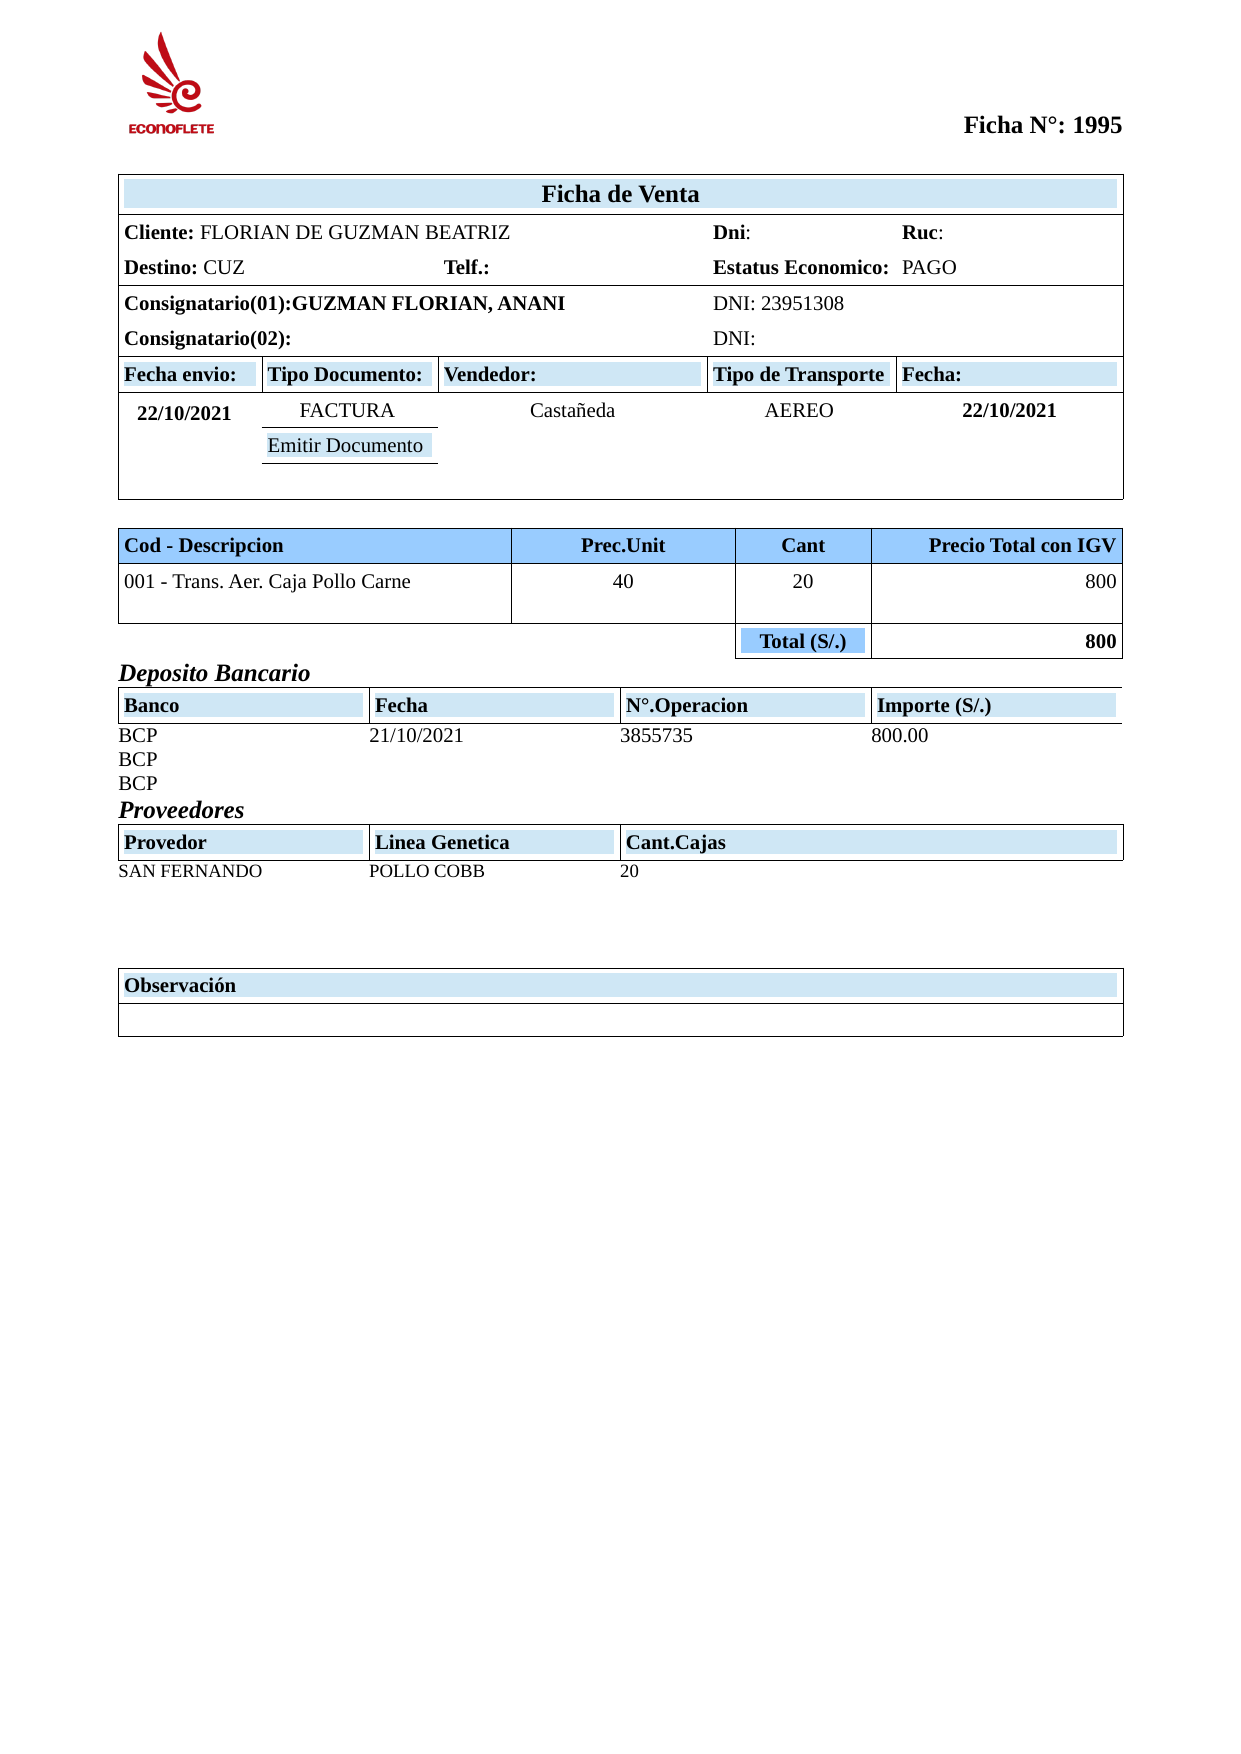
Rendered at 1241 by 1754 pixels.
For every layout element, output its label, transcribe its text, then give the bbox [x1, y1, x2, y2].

table_header Precio Total con IGV [872, 529, 1122, 563]
table_cell [118, 946, 369, 967]
table_header N°.Operacion [621, 688, 871, 723]
table_cell [118, 924, 369, 946]
table_cell FACTURA [262, 393, 438, 427]
table_cell [871, 747, 1122, 771]
text Proveedores [118, 795, 1122, 824]
table_header Cod - Descripcion [119, 529, 511, 563]
table_cell [871, 771, 1122, 795]
table_header Ficha de Venta [119, 175, 1123, 214]
table_cell Dni: [707, 215, 896, 249]
table_header Cant [736, 529, 871, 563]
table_cell Emitir Documento [262, 428, 438, 463]
table_cell Destino: CUZ [119, 249, 438, 285]
table_cell [620, 881, 1123, 903]
table_cell Vendedor: [439, 357, 707, 392]
table_header Linea Genetica [370, 825, 620, 859]
table_cell 20 [620, 861, 1123, 881]
table_cell 20 [736, 564, 871, 623]
table_cell Fecha: [897, 357, 1123, 392]
table_cell 800.00 [871, 724, 1122, 747]
table_cell 001 - Trans. Aer. Caja Pollo Carne [119, 564, 511, 623]
table_cell [119, 1004, 1123, 1036]
table_cell SAN FERNANDO [118, 861, 369, 881]
text Deposito Bancario [118, 658, 1122, 687]
table_cell [620, 924, 1123, 946]
table_cell [369, 924, 620, 946]
table_cell [118, 881, 369, 903]
table_cell [369, 747, 620, 771]
table_cell [620, 903, 1123, 924]
table_cell 22/10/2021 [119, 393, 262, 498]
table_cell Telf.: [438, 249, 707, 285]
table_cell [369, 881, 620, 903]
table_cell [620, 771, 871, 795]
table_cell BCP [118, 747, 369, 771]
table_cell Fecha envio: [119, 357, 262, 392]
table_header Observación [119, 969, 1123, 1003]
table_header Importe (S/.) [872, 688, 1122, 723]
table_cell 800 [872, 564, 1122, 623]
table_header Banco [119, 688, 369, 723]
table_cell DNI: 23951308 [707, 286, 1123, 321]
table_cell AEREO [707, 393, 896, 498]
table_cell Tipo Documento: [263, 357, 438, 392]
table_cell [620, 946, 1123, 967]
table_cell 3855735 [620, 724, 871, 747]
table_cell PAGO [896, 249, 1123, 285]
table_cell 21/10/2021 [369, 724, 620, 747]
table_cell [511, 624, 735, 658]
table_cell Total (S/.) [736, 624, 871, 658]
picture [118, 31, 225, 134]
table_cell BCP [118, 771, 369, 795]
table_cell Cliente: FLORIAN DE GUZMAN BEATRIZ [119, 215, 707, 249]
table_header Provedor [119, 825, 369, 859]
table_cell [620, 747, 871, 771]
table_cell Castañeda [438, 393, 707, 498]
table_cell Consignatario(02): [119, 321, 707, 356]
table_cell Consignatario(01):GUZMAN FLORIAN, ANANI [119, 286, 707, 321]
table_cell 800 [872, 624, 1122, 658]
table_cell [369, 771, 620, 795]
table_cell 22/10/2021 [896, 393, 1123, 498]
table_cell [369, 946, 620, 967]
table_cell Ruc: [896, 215, 1123, 249]
table_cell Estatus Economico: [707, 249, 896, 285]
table_header Prec.Unit [512, 529, 735, 563]
table_cell [262, 464, 438, 498]
table_cell BCP [118, 724, 369, 747]
table_header Fecha [370, 688, 620, 723]
table_cell Tipo de Transporte [708, 357, 896, 392]
table_cell DNI: [707, 321, 1123, 356]
table_header Cant.Cajas [621, 825, 1123, 859]
table_cell 40 [512, 564, 735, 623]
table_cell [118, 903, 369, 924]
table_cell POLLO COBB [369, 861, 620, 881]
table_cell [369, 903, 620, 924]
table_cell [118, 624, 511, 658]
